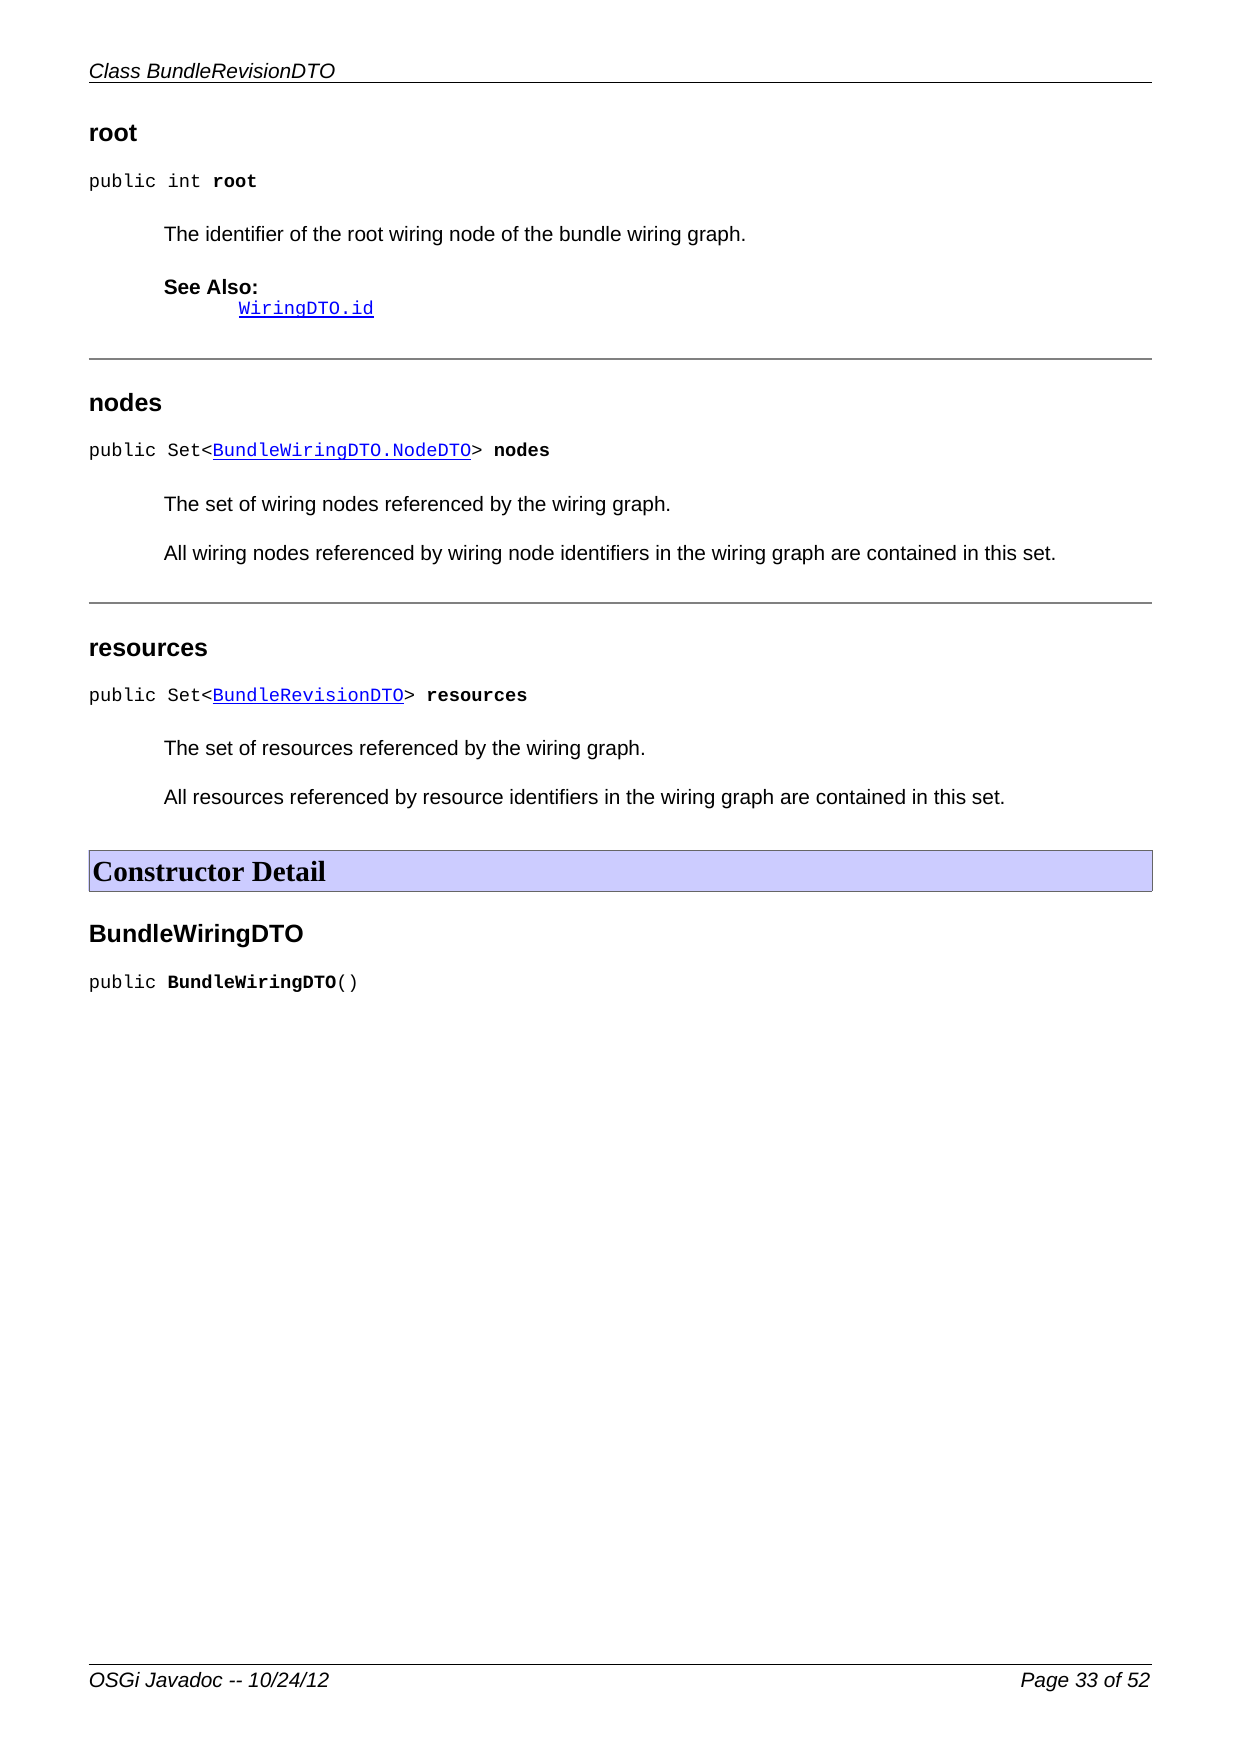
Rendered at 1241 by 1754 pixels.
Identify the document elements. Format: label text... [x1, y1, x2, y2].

text See Also: [163, 275, 1152, 299]
text All wiring nodes referenced by wiring node identifiers in the wiring graph are contained in this set. [163, 541, 1152, 564]
text The identifier of the root wiring node of the bundle wiring graph. [163, 222, 1152, 246]
text WiringDTO.id [238, 299, 1152, 320]
text All resources referenced by resource identifiers in the wiring graph are contained in this set. [163, 785, 1152, 809]
text public Set<BundleWiringDTO.NodeDTO> nodes [88, 441, 1152, 462]
subtitle resources [88, 633, 1152, 662]
text The set of wiring nodes referenced by the wiring graph. [163, 492, 1152, 516]
subtitle BundleWiringDTO [88, 919, 1152, 948]
text public BundleWiringDTO() [88, 972, 1152, 994]
subtitle Constructor Detail [90, 851, 1152, 891]
subtitle root [88, 118, 1152, 147]
text public Set<BundleRevisionDTO> resources [88, 686, 1152, 707]
subtitle nodes [88, 388, 1152, 417]
text public int root [88, 171, 1152, 193]
text The set of resources referenced by the wiring graph. [163, 736, 1152, 760]
